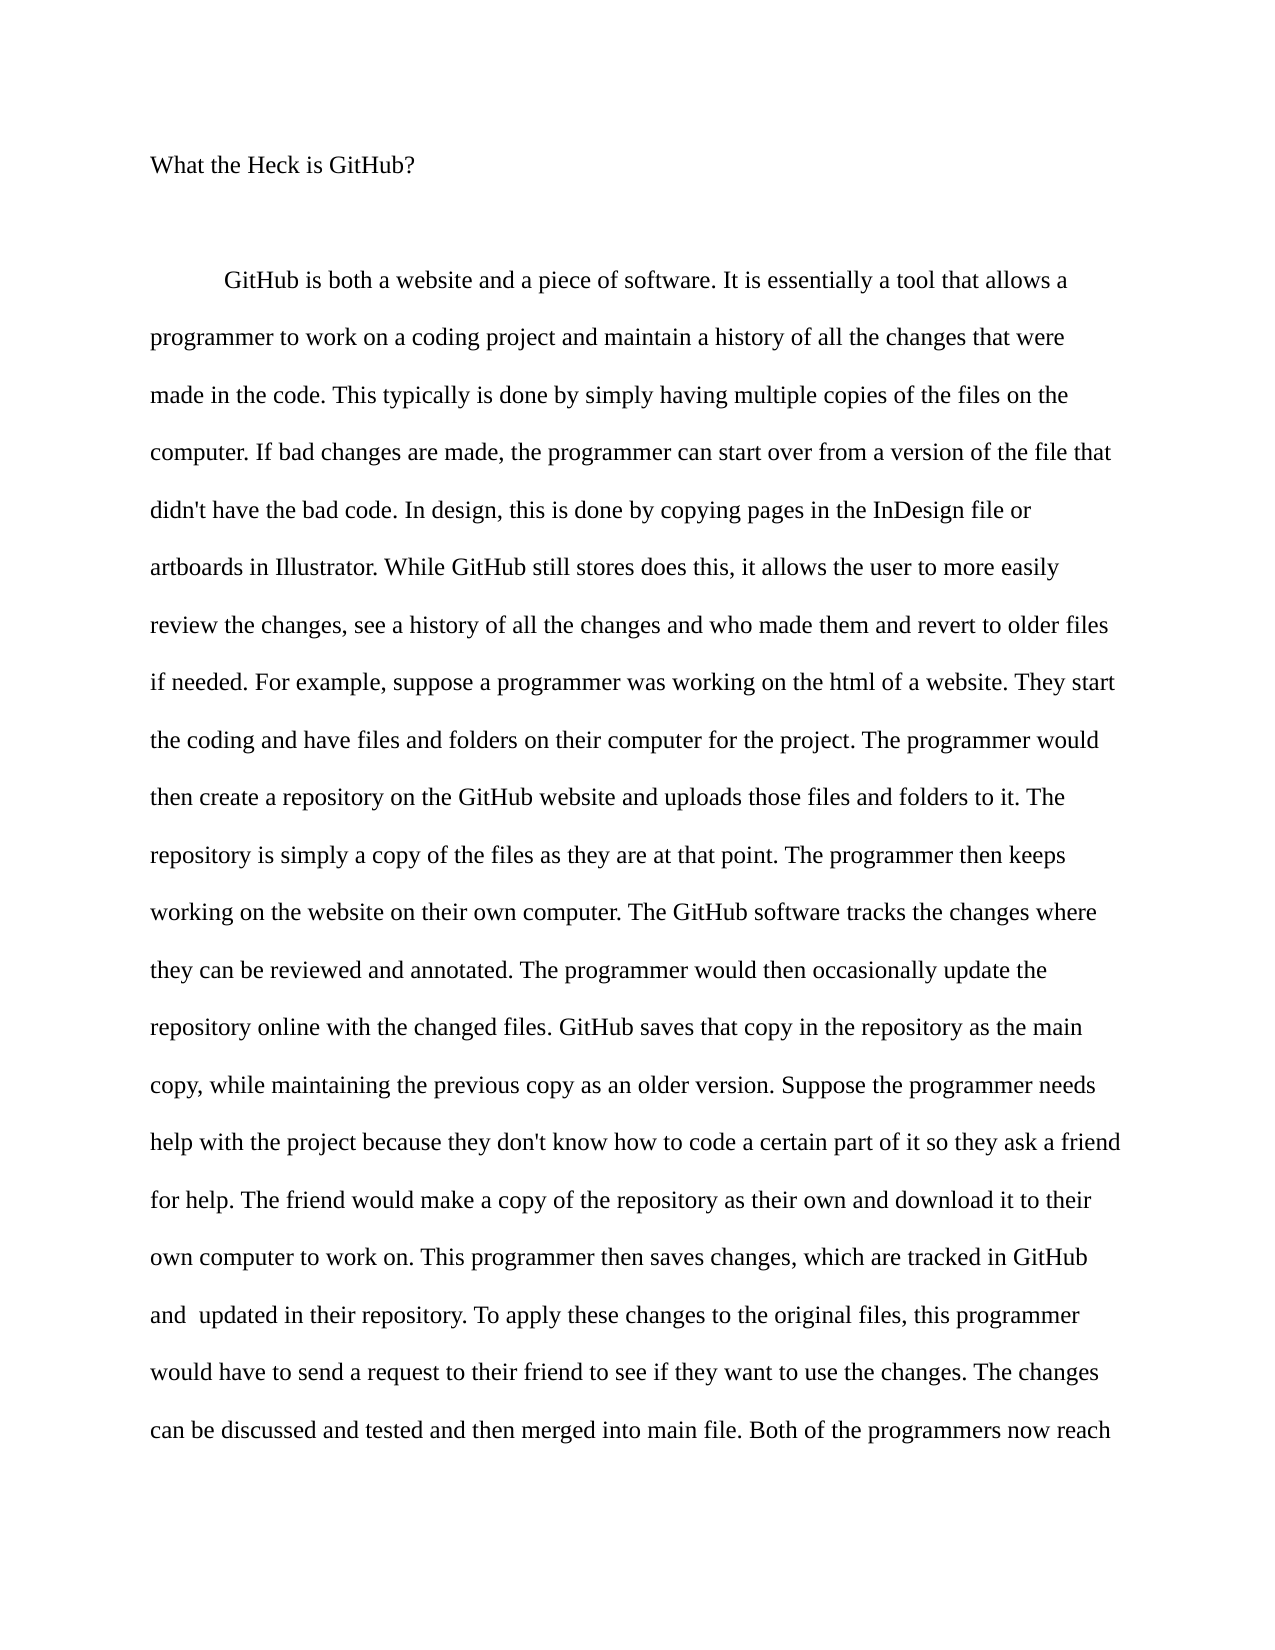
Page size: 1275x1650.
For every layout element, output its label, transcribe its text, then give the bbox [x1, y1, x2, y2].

text What the Heck is GitHub? [150, 150, 1125, 179]
text GitHub is both a website and a piece of software. It is essentially a tool that allows a programmer to work on a coding project and maintain a history of all the changes that were made in the code. This typically is done by simply having multiple copies of the files on the computer. If bad changes are made, the programmer can start over from a version of the file that didn't have the bad code. In design, this is done by copying pages in the InDesign file or artboards in Illustrator. While GitHub still stores does this, it allows the user to more easily review the changes, see a history of all the changes and who made them and revert to older files if needed. For example, suppose a programmer was working on the html of a website. They start the coding and have files and folders on their computer for the project. The programmer would then create a repository on the GitHub website and uploads those files and folders to it. The repository is simply a copy of the files as they are at that point. The programmer then keeps working on the website on their own computer. The GitHub software tracks the changes where they can be reviewed and annotated. The programmer would then occasionally update the repository online with the changed files. GitHub saves that copy in the repository as the main copy, while maintaining the previous copy as an older version. Suppose the programmer needs help with the project because they don't know how to code a certain part of it so they ask a friend for help. The friend would make a copy of the repository as their own and download it to their own computer to work on. This programmer then saves changes, which are tracked in GitHub and updated in their repository. To apply these changes to the original files, this programmer would have to send a request to their friend to see if they want to use the changes. The changes can be discussed and tested and then merged into main file. Both of the programmers now reach [150, 265, 1125, 1444]
